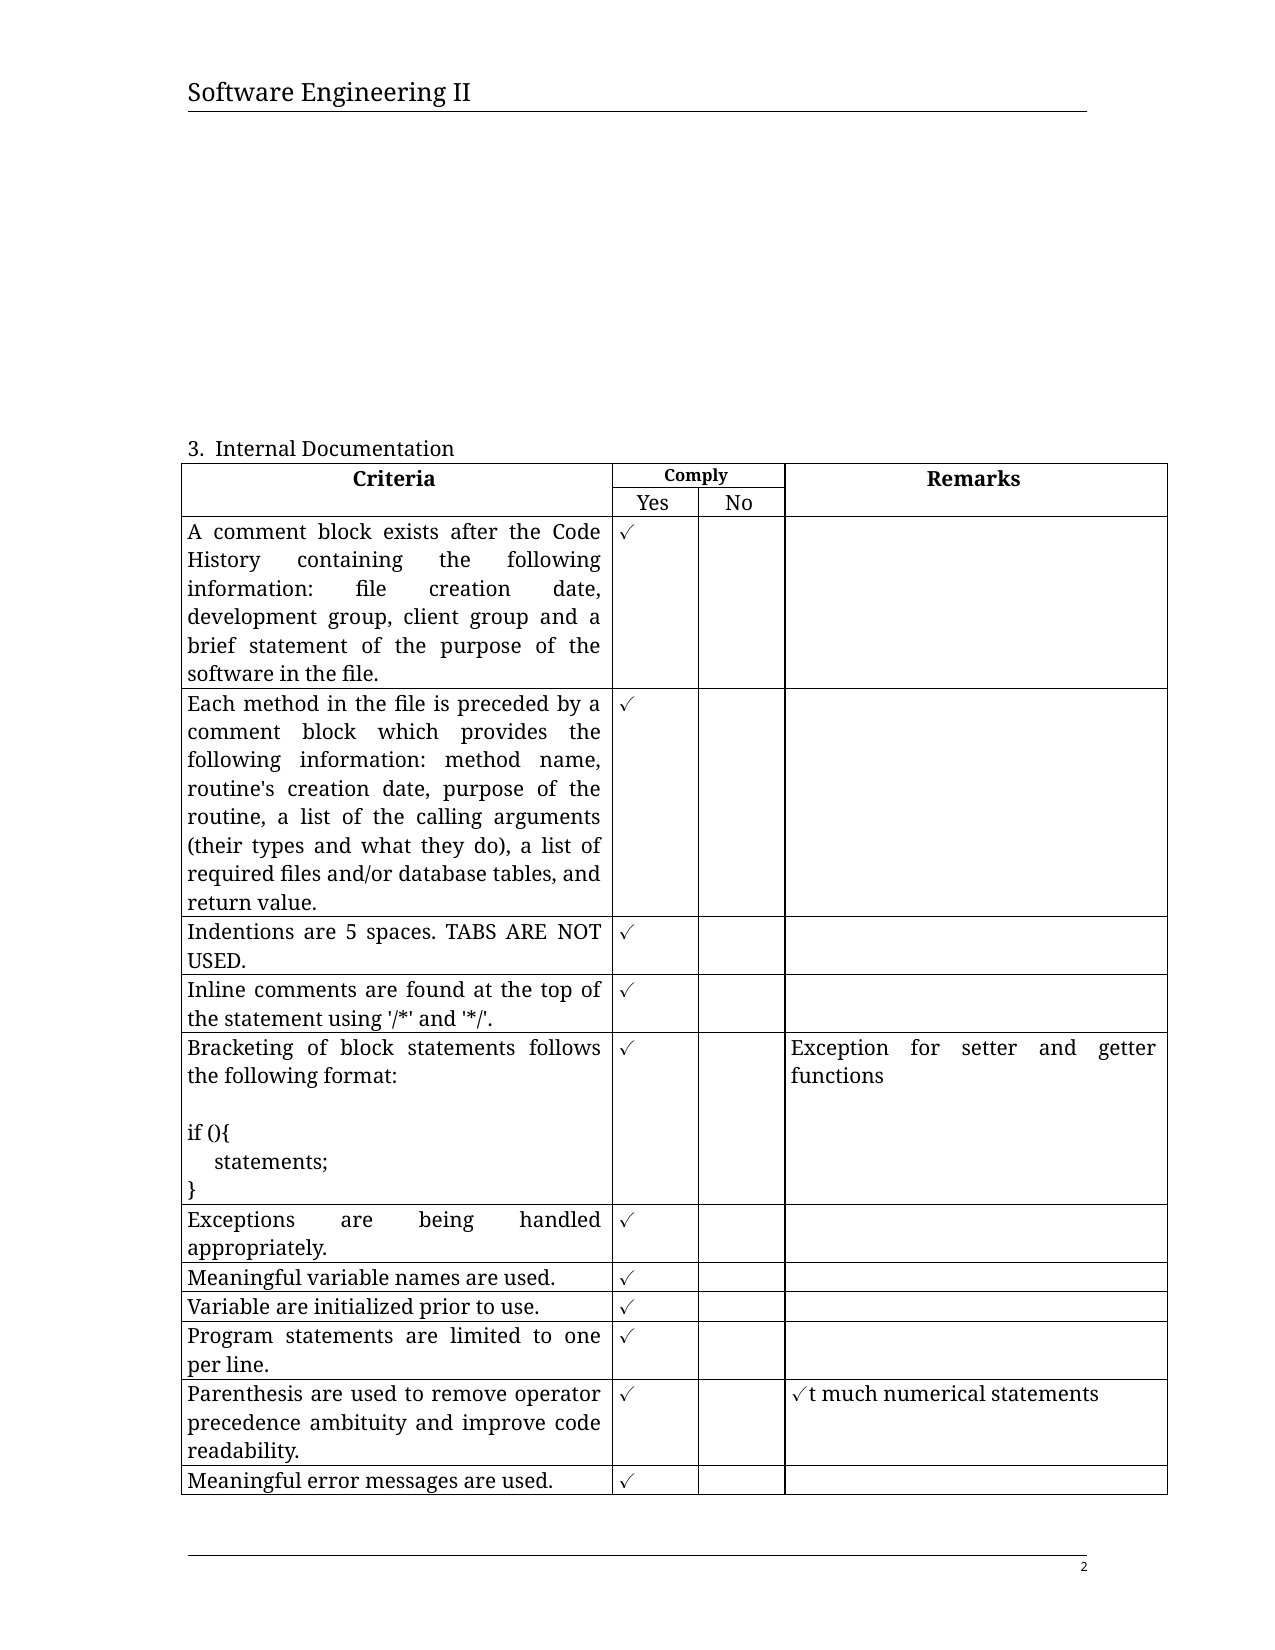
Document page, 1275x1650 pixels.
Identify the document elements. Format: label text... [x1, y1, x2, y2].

table_cell Meaningful error messages are used. [182, 1466, 612, 1494]
table_cell [786, 917, 1167, 974]
table_cell [699, 1380, 784, 1465]
table_cell [699, 1292, 784, 1321]
table_cell Bracketing of block statements follows the following format: if (){ statements; } [182, 1033, 612, 1204]
table_cell ✓ [613, 917, 698, 974]
table_cell ✓ [613, 1205, 698, 1262]
table_header Comply [613, 464, 784, 487]
table_cell ✓ [613, 517, 698, 688]
table_cell [699, 917, 784, 974]
table_cell Exceptions are being handled appropriately. [182, 1205, 612, 1262]
table_cell [786, 1292, 1167, 1321]
text 3. Internal Documentation [187, 434, 1087, 463]
table_cell Meaningful variable names are used. [182, 1263, 612, 1291]
table_cell ✓ [613, 975, 698, 1032]
table_cell Variable are initialized prior to use. [182, 1292, 612, 1321]
table_header Criteria [182, 464, 612, 516]
table_cell ✓ [613, 1263, 698, 1291]
table_cell [699, 689, 784, 916]
table_cell [699, 1205, 784, 1262]
table_cell [699, 975, 784, 1032]
table_cell ✓t much numerical statements [786, 1380, 1167, 1465]
table_cell Inline comments are found at the top of the statement using '/*' and '*/'. [182, 975, 612, 1032]
table_cell Each method in the file is preceded by a comment block which provides the following information: method name, routine's creation date, purpose of the routine, a list of the calling arguments (their types and what they do), a list of required files and/or database tables, and return value. [182, 689, 612, 916]
table_cell [699, 1263, 784, 1291]
table_cell ✓ [613, 1033, 698, 1204]
table_cell [786, 1263, 1167, 1291]
table_cell [699, 1466, 784, 1494]
table_cell ✓ [613, 689, 698, 916]
table_cell Parenthesis are used to remove operator precedence ambituity and improve code readability. [182, 1380, 612, 1465]
table_cell Program statements are limited to one per line. [182, 1322, 612, 1378]
table_cell Exception for setter and getter functions [786, 1033, 1167, 1204]
table_cell Yes [613, 488, 698, 516]
table_cell [699, 1322, 784, 1378]
table_cell [699, 1033, 784, 1204]
table_cell [786, 689, 1167, 916]
table_cell ✓ [613, 1380, 698, 1465]
table_cell [786, 1466, 1167, 1494]
table_cell No [699, 488, 784, 516]
table_cell [786, 975, 1167, 1032]
table_cell A comment block exists after the Code History containing the following information: file creation date, development group, client group and a brief statement of the purpose of the software in the file. [182, 517, 612, 688]
table_cell ✓ [613, 1292, 698, 1321]
table_cell [699, 517, 784, 688]
table_cell ✓ [613, 1322, 698, 1378]
table_header Remarks [786, 464, 1167, 516]
table_cell Indentions are 5 spaces. TABS ARE NOT USED. [182, 917, 612, 974]
table_cell [786, 517, 1167, 688]
table_cell [786, 1322, 1167, 1378]
table_cell [786, 1205, 1167, 1262]
table_cell ✓ [613, 1466, 698, 1494]
